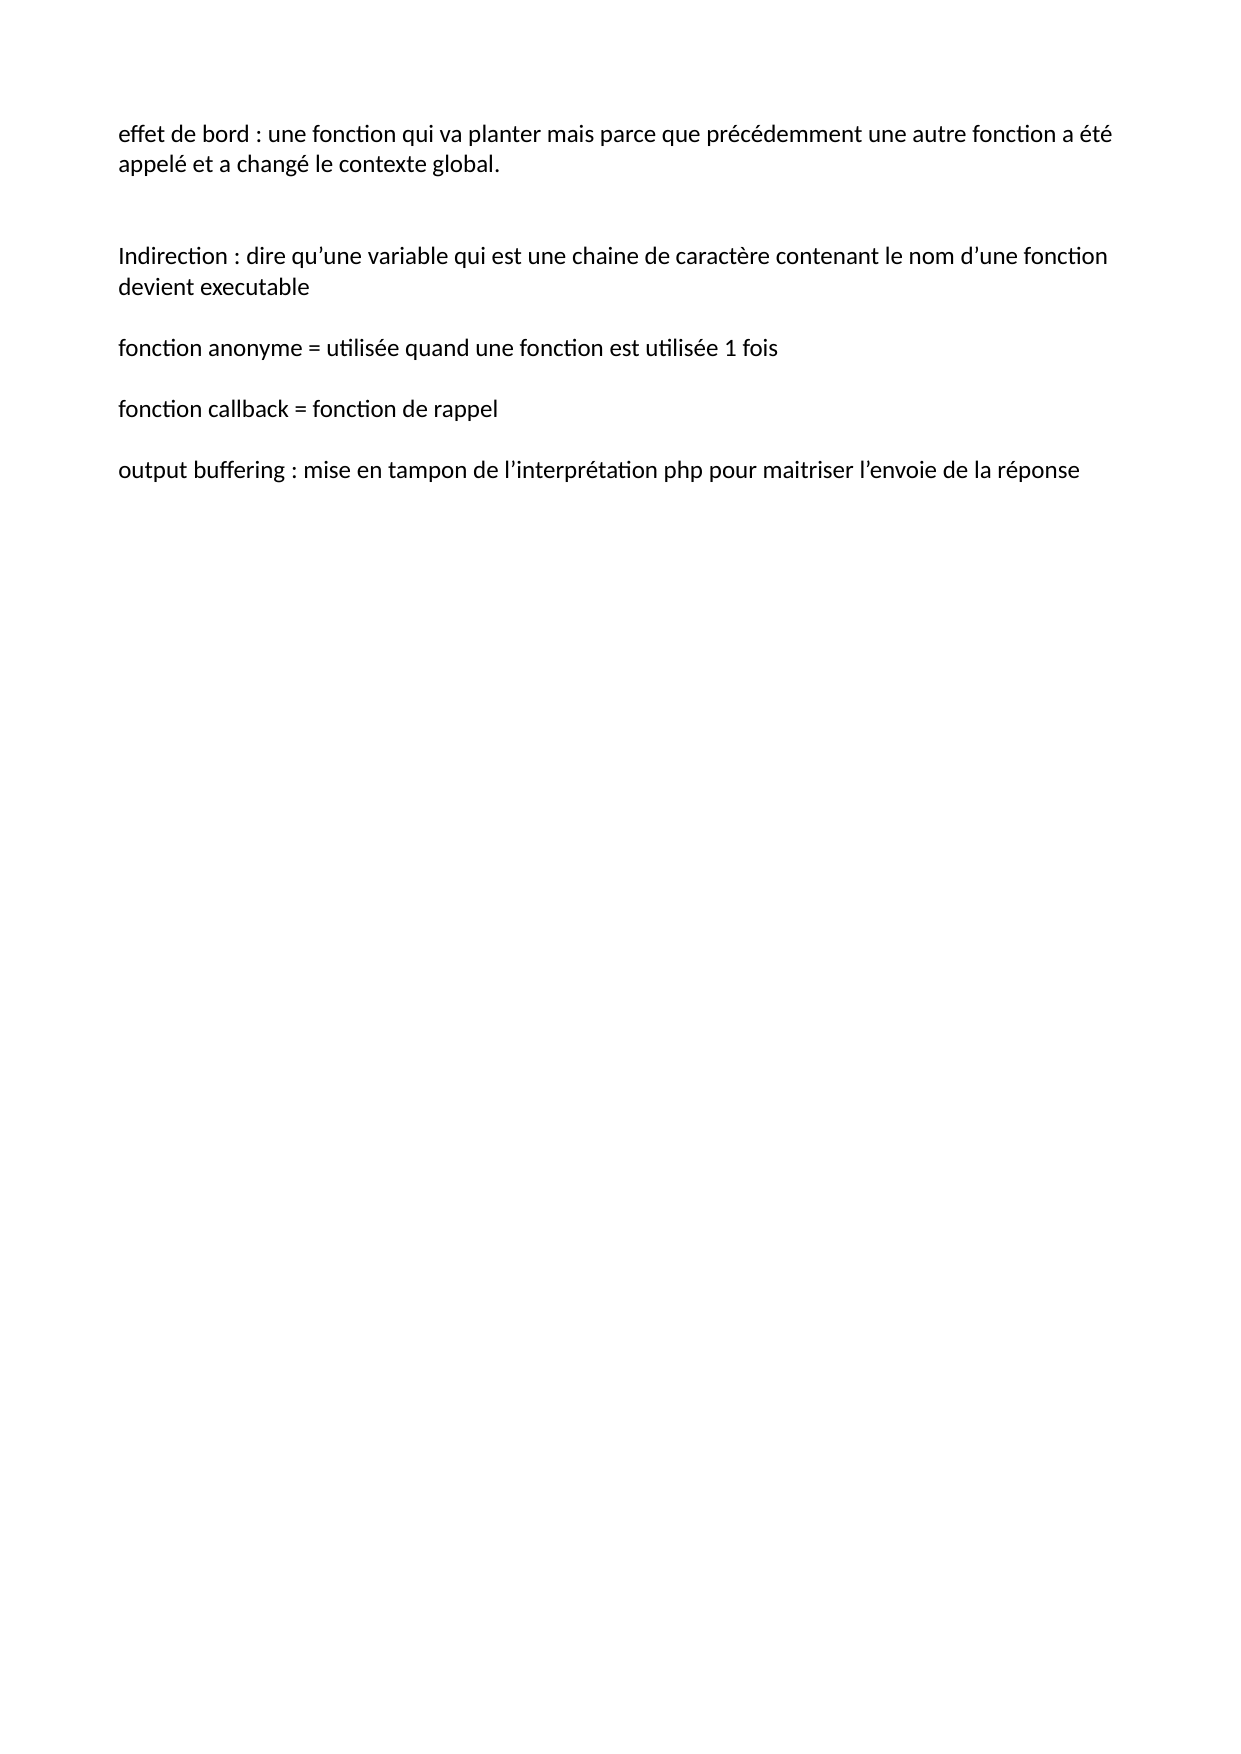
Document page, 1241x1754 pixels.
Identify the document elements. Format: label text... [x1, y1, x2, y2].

text Indirection : dire qu’une variable qui est une chaine de caractère contenant le nom d’une fonction devient executable [118, 240, 1122, 301]
text fonction callback = fonction de rappel [118, 393, 1122, 423]
text effet de bord : une fonction qui va planter mais parce que précédemment une autre fonction a été appelé et a changé le contexte global. [118, 118, 1122, 179]
text fonction anonyme = utilisée quand une fonction est utilisée 1 fois [118, 332, 1122, 362]
text output buffering : mise en tampon de l’interprétation php pour maitriser l’envoie de la réponse [118, 454, 1122, 484]
